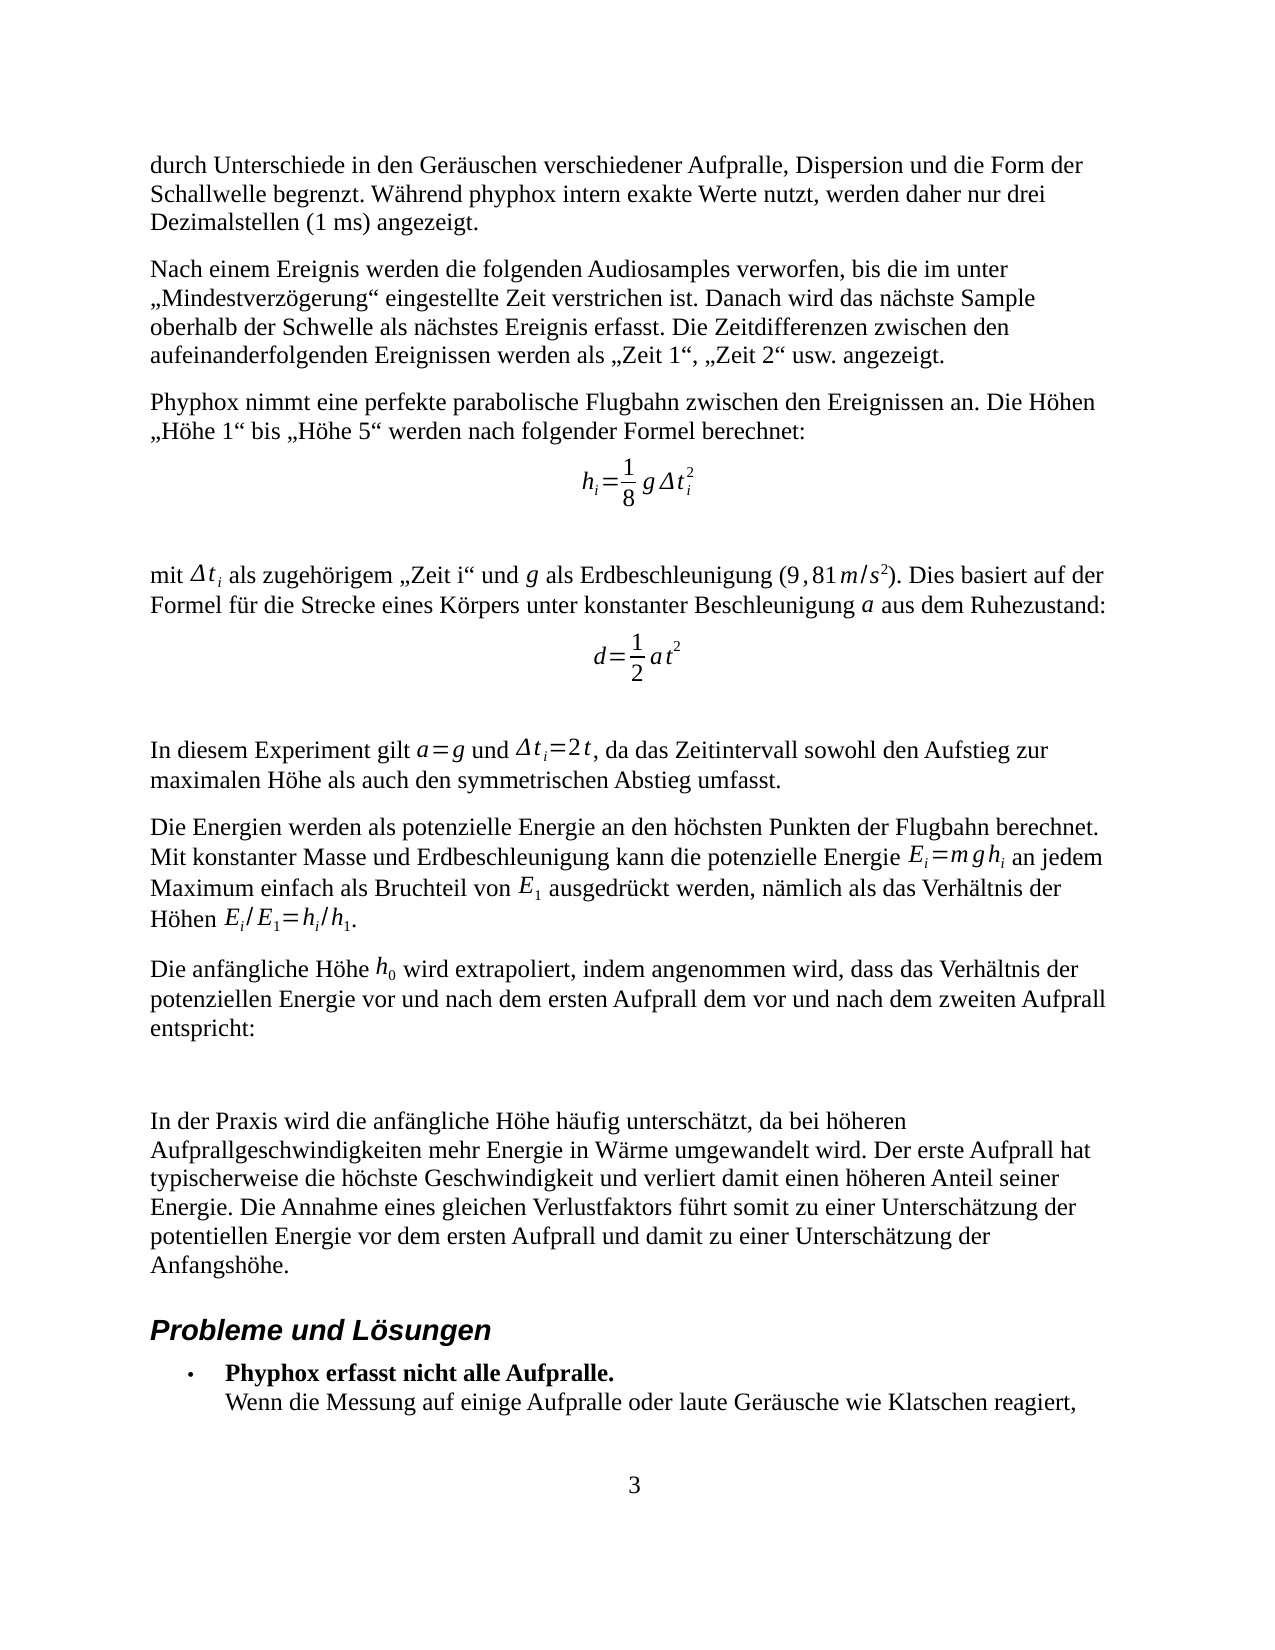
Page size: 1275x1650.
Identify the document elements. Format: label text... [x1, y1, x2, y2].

text Phyphox nimmt eine perfekte parabolische Flugbahn zwischen den Ereignissen an. Die Höhen „Höhe 1“ bis „Höhe 5“ werden nach folgender Formel berechnet: [150, 387, 1125, 444]
text Die Energien werden als potenzielle Energie an den höchsten Punkten der Flugbahn berechnet. Mit konstanter Masse und Erdbeschleunigung kann die potenzielle Energie an jedem Maximum einfach als Bruchteil von ausgedrückt werden, nämlich als das Verhältnis der Höhen . [150, 812, 1125, 935]
text In der Praxis wird die anfängliche Höhe häufig unterschätzt, da bei höheren Aufprallgeschwindigkeiten mehr Energie in Wärme umgewandelt wird. Der erste Aufprall hat typischerweise die höchste Geschwindigkeit und verliert damit einen höheren Anteil seiner Energie. Die Annahme eines gleichen Verlustfaktors führt somit zu einer Unterschätzung der potentiellen Energie vor dem ersten Aufprall und damit zu einer Unterschätzung der Anfangshöhe. [150, 1106, 1125, 1278]
text durch Unterschiede in den Geräuschen verschiedener Aufpralle, Dispersion und die Form der Schallwelle begrenzt. Während phyphox intern exakte Werte nutzt, werden daher nur drei Dezimalstellen (1 ms) angezeigt. [150, 150, 1125, 236]
text Die anfängliche Höhe wird extrapoliert, indem angenommen wird, dass das Verhältnis der potenziellen Energie vor und nach dem ersten Aufprall dem vor und nach dem zweiten Aufprall entspricht: [150, 953, 1125, 1041]
text In diesem Experiment gilt und , da das Zeitintervall sowohl den Aufstieg zur maximalen Höhe als auch den symmetrischen Abstieg umfasst. [150, 734, 1125, 794]
list Phyphox erfasst nicht alle Aufpralle. Wenn die Messung auf einige Aufpralle oder laute Geräusche wie Klatschen reagiert, [187, 1358, 1125, 1416]
text mit als zugehörigem „Zeit i“ und als Erdbeschleunigung (). Dies basiert auf der Formel für die Strecke eines Körpers unter konstanter Beschleunigung aus dem Ruhezustand: [150, 559, 1125, 619]
subtitle Probleme und Lösungen [150, 1312, 1125, 1346]
text Nach einem Ereignis werden die folgenden Audiosamples verworfen, bis die im unter „Mindestverzögerung“ eingestellte Zeit verstrichen ist. Danach wird das nächste Sample oberhalb der Schwelle als nächstes Ereignis erfasst. Die Zeitdifferenzen zwischen den aufeinanderfolgenden Ereignissen werden als „Zeit 1“, „Zeit 2“ usw. angezeigt. [150, 254, 1125, 369]
